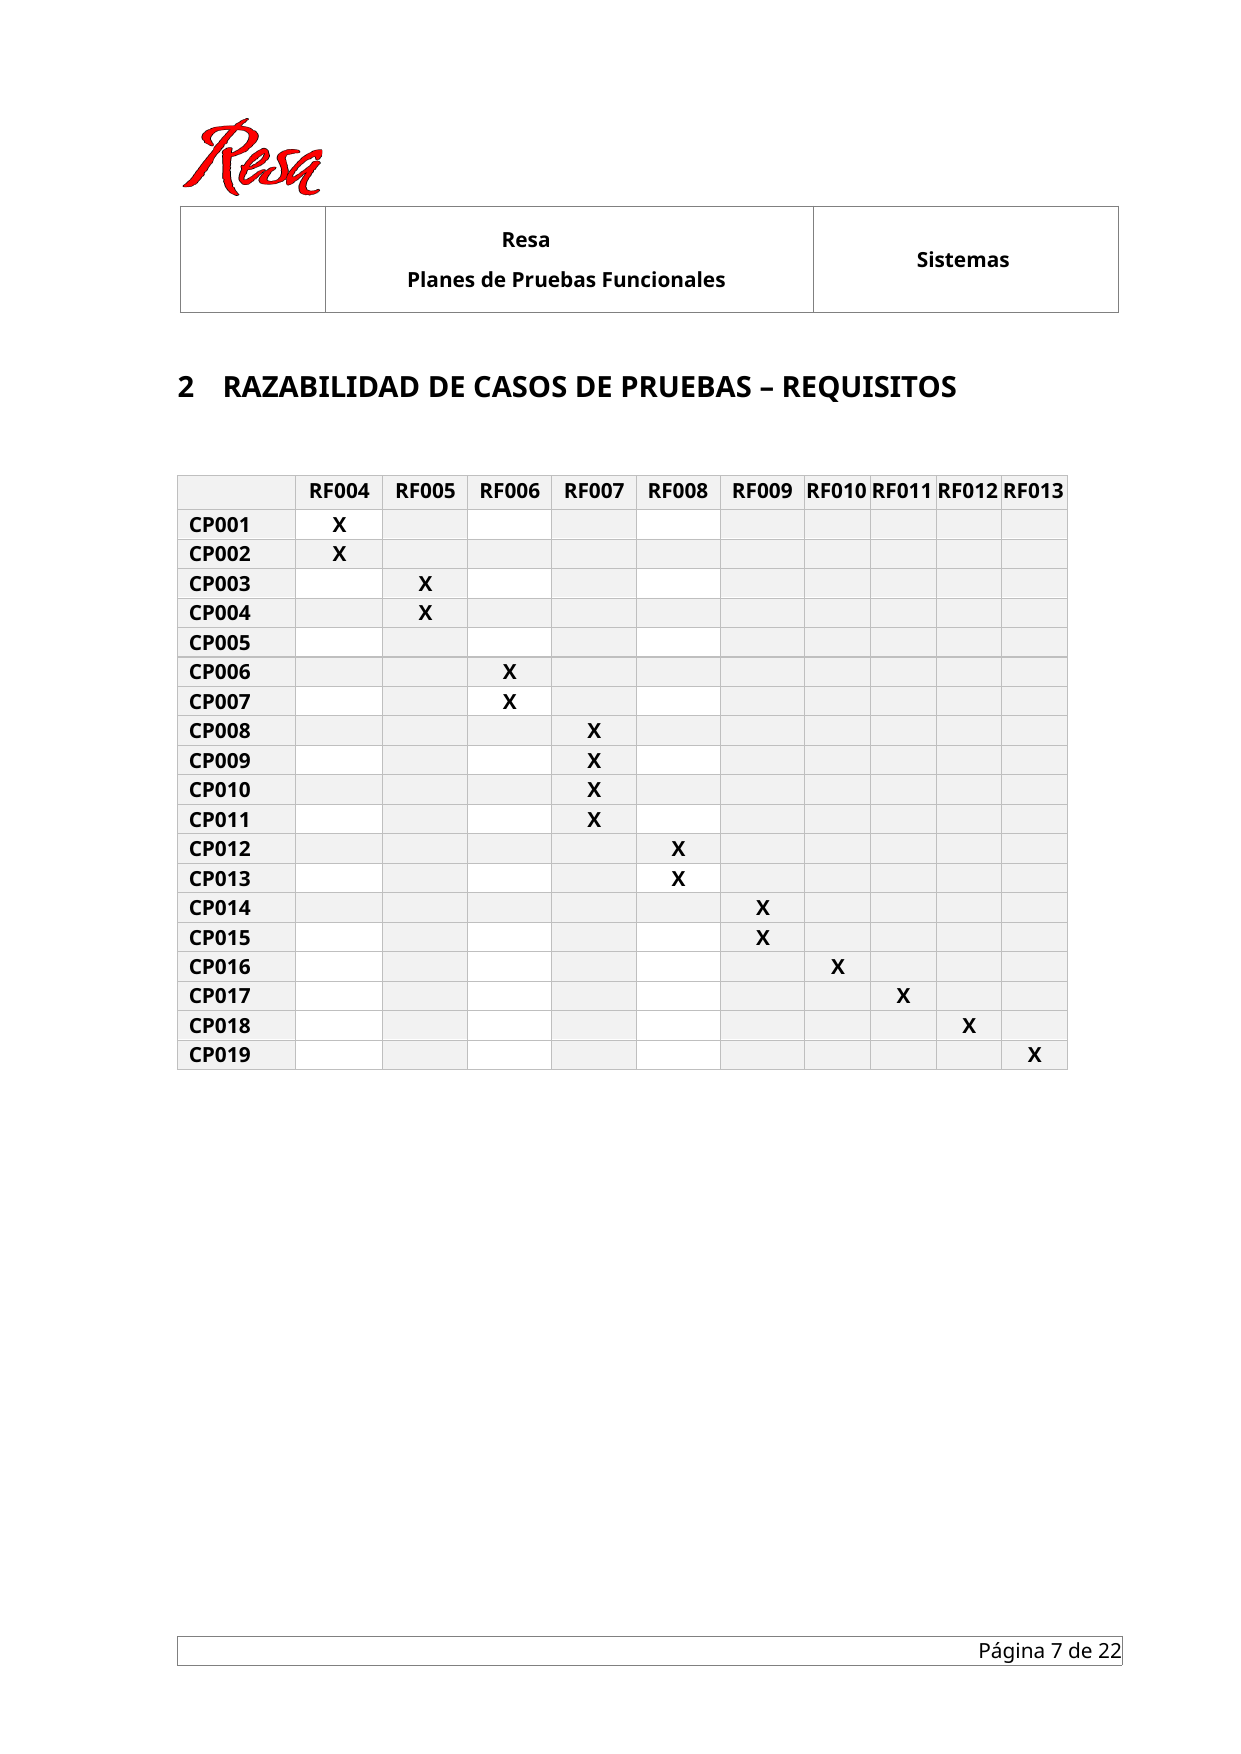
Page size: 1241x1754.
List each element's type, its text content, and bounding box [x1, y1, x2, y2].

table_cell [937, 775, 1001, 804]
table_cell [871, 923, 936, 951]
table_cell [637, 1011, 720, 1039]
table_cell [1002, 658, 1067, 686]
table_cell [383, 893, 467, 922]
table_cell [383, 746, 467, 774]
table_cell [552, 599, 636, 627]
table_header RF004 [296, 476, 382, 509]
table_cell CP013 [178, 864, 295, 892]
table_cell [296, 599, 382, 627]
table_cell [637, 599, 720, 627]
table_cell [721, 569, 804, 597]
table_cell [871, 1011, 936, 1039]
table_cell [296, 923, 382, 951]
table_cell [296, 864, 382, 892]
table_cell [296, 658, 382, 686]
table_cell [383, 510, 467, 538]
table_cell [296, 1011, 382, 1039]
table_cell X [637, 864, 720, 892]
table_cell [637, 746, 720, 774]
table_cell [871, 716, 936, 745]
table_cell [721, 775, 804, 804]
table_cell X [552, 775, 636, 804]
table_cell [468, 834, 551, 863]
table_cell [468, 628, 551, 656]
table_cell [637, 716, 720, 745]
table_cell [468, 1011, 551, 1039]
table_cell CP016 [178, 952, 295, 981]
table_header RF010 [805, 476, 870, 509]
table_cell [637, 775, 720, 804]
table_cell [871, 569, 936, 597]
table_cell X [296, 510, 382, 538]
table_cell X [552, 805, 636, 833]
table_cell CP007 [178, 687, 295, 715]
table_cell [805, 893, 870, 922]
table_cell [468, 775, 551, 804]
table_cell [468, 864, 551, 892]
table_cell [296, 805, 382, 833]
table_cell [805, 982, 870, 1010]
table_cell [871, 805, 936, 833]
table_cell [721, 864, 804, 892]
table_cell [721, 952, 804, 981]
table_cell [552, 982, 636, 1010]
table_cell [637, 569, 720, 597]
table_cell [383, 834, 467, 863]
table_cell [937, 1041, 1001, 1069]
table_cell [871, 834, 936, 863]
table_cell [805, 628, 870, 656]
table_cell [721, 540, 804, 568]
table_cell [296, 834, 382, 863]
table_cell [296, 893, 382, 922]
table_cell CP015 [178, 923, 295, 951]
table_cell [937, 510, 1001, 538]
table_cell [721, 687, 804, 715]
table_cell [552, 952, 636, 981]
table_cell [637, 687, 720, 715]
table_cell [937, 569, 1001, 597]
table_cell X [805, 952, 870, 981]
table_cell CP008 [178, 716, 295, 745]
table_cell [383, 1041, 467, 1069]
table_cell [1002, 1011, 1067, 1039]
table_cell CP004 [178, 599, 295, 627]
table_cell [1002, 952, 1067, 981]
table_cell [296, 687, 382, 715]
table_cell [383, 805, 467, 833]
table_cell CP014 [178, 893, 295, 922]
table_cell [805, 805, 870, 833]
table_cell [468, 540, 551, 568]
table_header RF008 [637, 476, 720, 509]
table_cell [721, 658, 804, 686]
table_cell [1002, 746, 1067, 774]
table_cell [468, 1041, 551, 1069]
table_cell [871, 893, 936, 922]
table_cell [637, 510, 720, 538]
table_cell X [871, 982, 936, 1010]
table_cell [937, 716, 1001, 745]
table_cell [721, 982, 804, 1010]
table_cell [721, 1011, 804, 1039]
table_cell X [468, 687, 551, 715]
table_cell [871, 864, 936, 892]
table_cell [871, 1041, 936, 1069]
table_cell [721, 1041, 804, 1069]
table_cell CP017 [178, 982, 295, 1010]
table_cell [468, 746, 551, 774]
table_cell [1002, 540, 1067, 568]
table_cell [805, 775, 870, 804]
table_cell CP019 [178, 1041, 295, 1069]
table_cell [1002, 628, 1067, 656]
table_header RF011 [871, 476, 936, 509]
table_cell [296, 1041, 382, 1069]
table_cell [383, 864, 467, 892]
table_cell [937, 982, 1001, 1010]
table_cell [721, 716, 804, 745]
table_cell [1002, 716, 1067, 745]
table_cell [805, 834, 870, 863]
table_cell [871, 510, 936, 538]
table_cell [721, 628, 804, 656]
table_cell [937, 599, 1001, 627]
table_header RF006 [468, 476, 551, 509]
table_cell [805, 569, 870, 597]
table_cell [468, 510, 551, 538]
table_cell [296, 746, 382, 774]
table_cell [805, 864, 870, 892]
table_cell [552, 687, 636, 715]
table_cell [383, 923, 467, 951]
table_cell CP005 [178, 628, 295, 656]
table_cell X [552, 746, 636, 774]
table_cell [805, 923, 870, 951]
table_cell [1002, 569, 1067, 597]
table_cell [871, 540, 936, 568]
table_cell [552, 540, 636, 568]
table_cell [805, 746, 870, 774]
table_cell X [721, 923, 804, 951]
table_cell X [552, 716, 636, 745]
table_cell [871, 746, 936, 774]
table_cell CP003 [178, 569, 295, 597]
table_cell [552, 658, 636, 686]
table_cell [296, 775, 382, 804]
table_cell [871, 658, 936, 686]
table_cell [552, 834, 636, 863]
table_cell [805, 1011, 870, 1039]
table_cell [721, 834, 804, 863]
table_cell [871, 775, 936, 804]
table_cell X [721, 893, 804, 922]
table_cell [871, 687, 936, 715]
table_cell [937, 540, 1001, 568]
table_cell [1002, 510, 1067, 538]
table_cell [637, 805, 720, 833]
table_cell CP009 [178, 746, 295, 774]
table_cell [383, 775, 467, 804]
table_cell [721, 510, 804, 538]
table_cell [805, 599, 870, 627]
table_cell [383, 628, 467, 656]
table_cell [805, 716, 870, 745]
table_cell CP012 [178, 834, 295, 863]
table_cell [1002, 687, 1067, 715]
table_cell [805, 1041, 870, 1069]
table_cell [552, 510, 636, 538]
table_cell [871, 599, 936, 627]
table_cell [637, 893, 720, 922]
table_cell [383, 716, 467, 745]
table_header RF013 [1002, 476, 1067, 509]
table_cell [296, 982, 382, 1010]
table_cell [937, 746, 1001, 774]
table_cell [937, 658, 1001, 686]
table_cell [805, 510, 870, 538]
table_header RF005 [383, 476, 467, 509]
table_cell CP018 [178, 1011, 295, 1039]
table_cell [1002, 923, 1067, 951]
table_cell [1002, 982, 1067, 1010]
table_cell [383, 1011, 467, 1039]
table_cell [637, 923, 720, 951]
table_cell [383, 952, 467, 981]
table_cell [637, 982, 720, 1010]
table_cell X [637, 834, 720, 863]
table_header RF012 [937, 476, 1001, 509]
table_cell [468, 716, 551, 745]
table_cell CP011 [178, 805, 295, 833]
table_cell X [296, 540, 382, 568]
table_cell [937, 687, 1001, 715]
table_cell [937, 628, 1001, 656]
table_cell [1002, 834, 1067, 863]
table_cell [871, 952, 936, 981]
table_cell X [383, 569, 467, 597]
table_cell [637, 658, 720, 686]
table_cell [937, 834, 1001, 863]
table_cell [383, 540, 467, 568]
table_cell [552, 923, 636, 951]
table_cell [937, 864, 1001, 892]
table_cell [1002, 805, 1067, 833]
table_cell X [383, 599, 467, 627]
table_cell [1002, 893, 1067, 922]
table_header [178, 476, 295, 509]
table_cell [383, 687, 467, 715]
table_cell [383, 658, 467, 686]
table_cell [468, 569, 551, 597]
table_cell [937, 952, 1001, 981]
table_cell [1002, 599, 1067, 627]
table_cell CP006 [178, 658, 295, 686]
table_cell [805, 540, 870, 568]
table_cell [552, 628, 636, 656]
table_cell [721, 599, 804, 627]
table_cell [552, 893, 636, 922]
table_cell [468, 893, 551, 922]
table_cell [937, 923, 1001, 951]
table_cell [937, 805, 1001, 833]
subtitle RAZABILIDAD DE CASOS DE PRUEBAS – REQUISITOS [177, 366, 1122, 406]
table_header RF009 [721, 476, 804, 509]
table_cell [871, 628, 936, 656]
table_cell [552, 1011, 636, 1039]
table_cell [552, 569, 636, 597]
table_cell [468, 923, 551, 951]
table_cell [637, 540, 720, 568]
table_cell [552, 864, 636, 892]
table_cell X [1002, 1041, 1067, 1069]
table_header RF007 [552, 476, 636, 509]
table_cell [721, 746, 804, 774]
table_cell [296, 716, 382, 745]
table_cell [468, 805, 551, 833]
table_cell X [937, 1011, 1001, 1039]
table_cell [468, 982, 551, 1010]
table_cell CP010 [178, 775, 295, 804]
table_cell [637, 1041, 720, 1069]
table_cell [721, 805, 804, 833]
table_cell [296, 952, 382, 981]
table_cell CP002 [178, 540, 295, 568]
table_cell [937, 893, 1001, 922]
table_cell [296, 569, 382, 597]
table_cell [1002, 864, 1067, 892]
table_cell [552, 1041, 636, 1069]
table_cell CP001 [178, 510, 295, 538]
table_cell [1002, 775, 1067, 804]
table_cell [637, 952, 720, 981]
table_cell [468, 952, 551, 981]
table_cell [383, 982, 467, 1010]
table_cell [637, 628, 720, 656]
table_cell X [468, 658, 551, 686]
table_cell [805, 687, 870, 715]
table_cell [296, 628, 382, 656]
table_cell [468, 599, 551, 627]
table_cell [805, 658, 870, 686]
